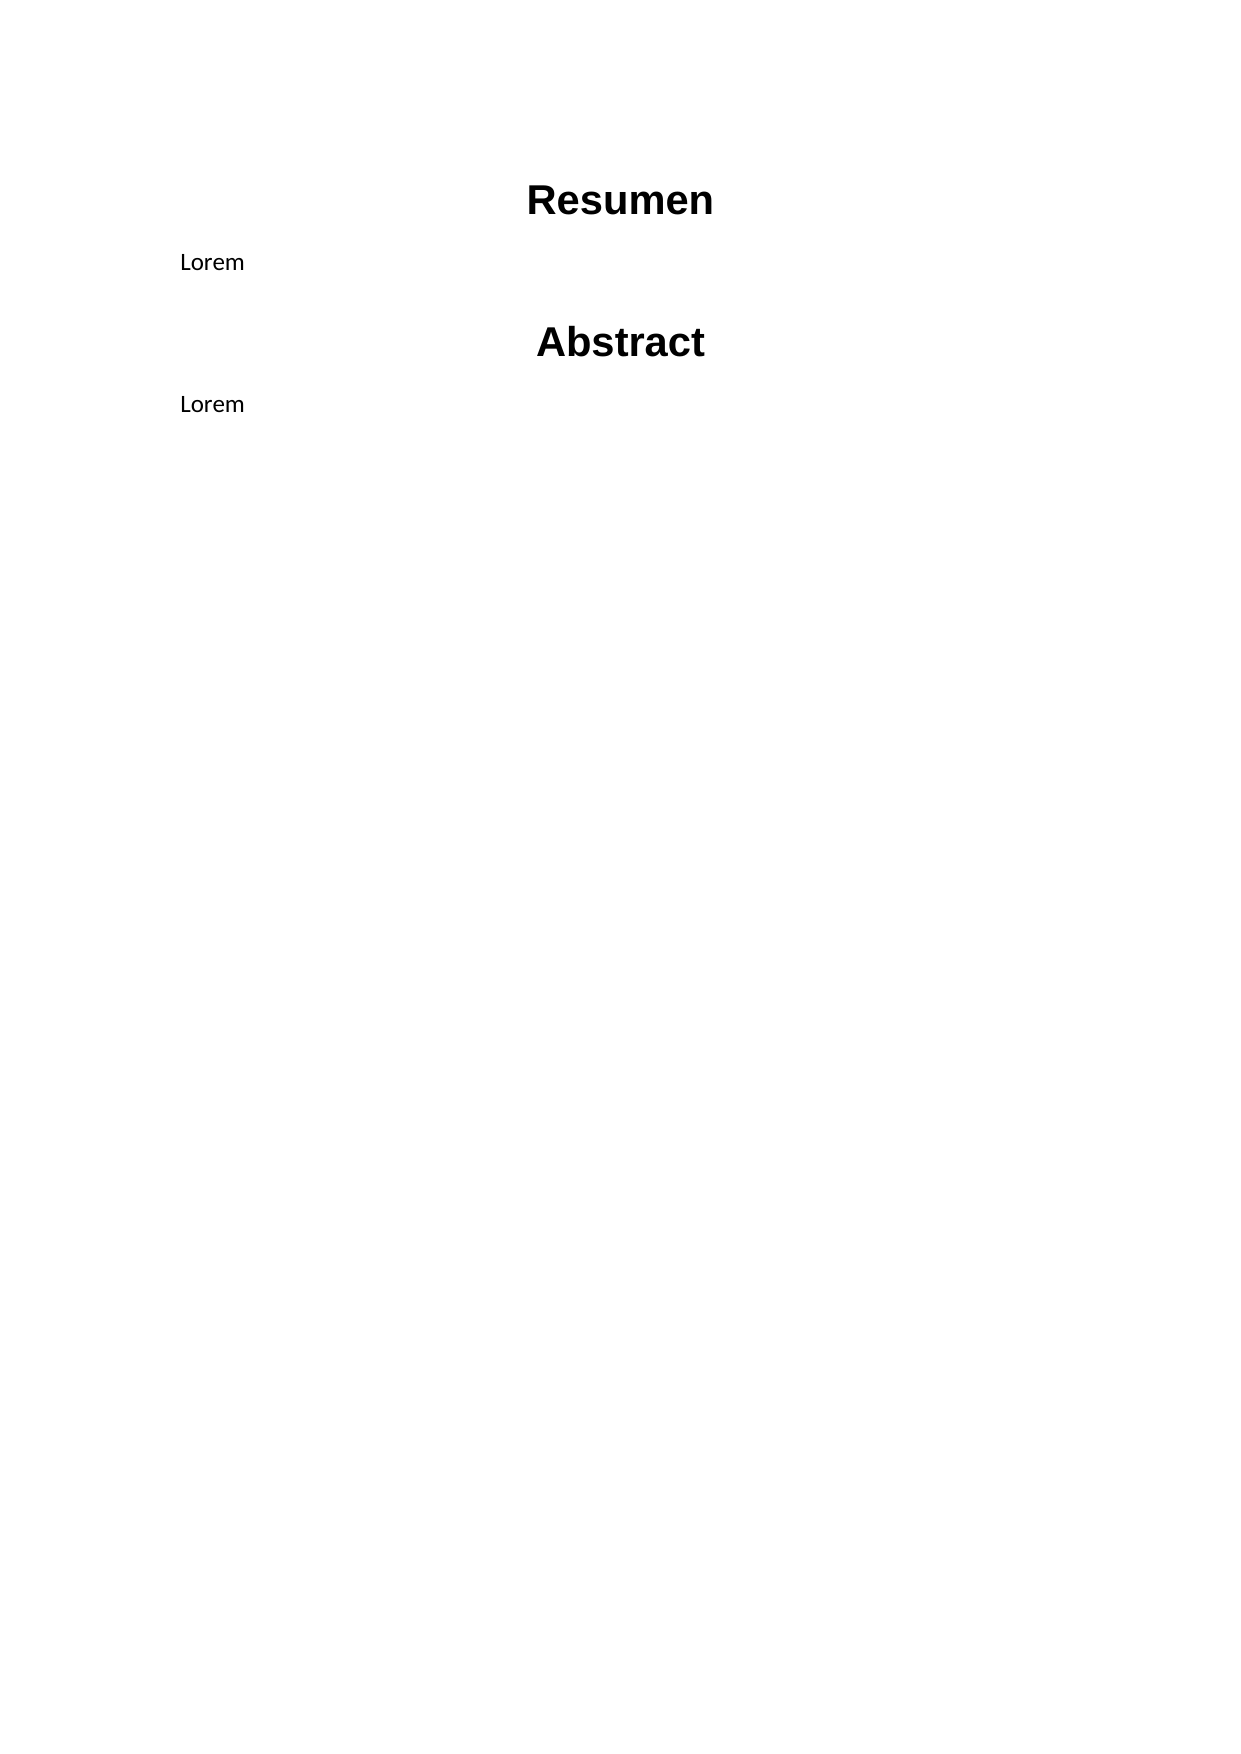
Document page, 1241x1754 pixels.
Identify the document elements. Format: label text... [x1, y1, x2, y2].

subtitle Resumen [180, 175, 1060, 223]
subtitle Abstract [180, 317, 1060, 365]
text Lorem [180, 388, 1060, 418]
text Lorem [180, 246, 1060, 277]
